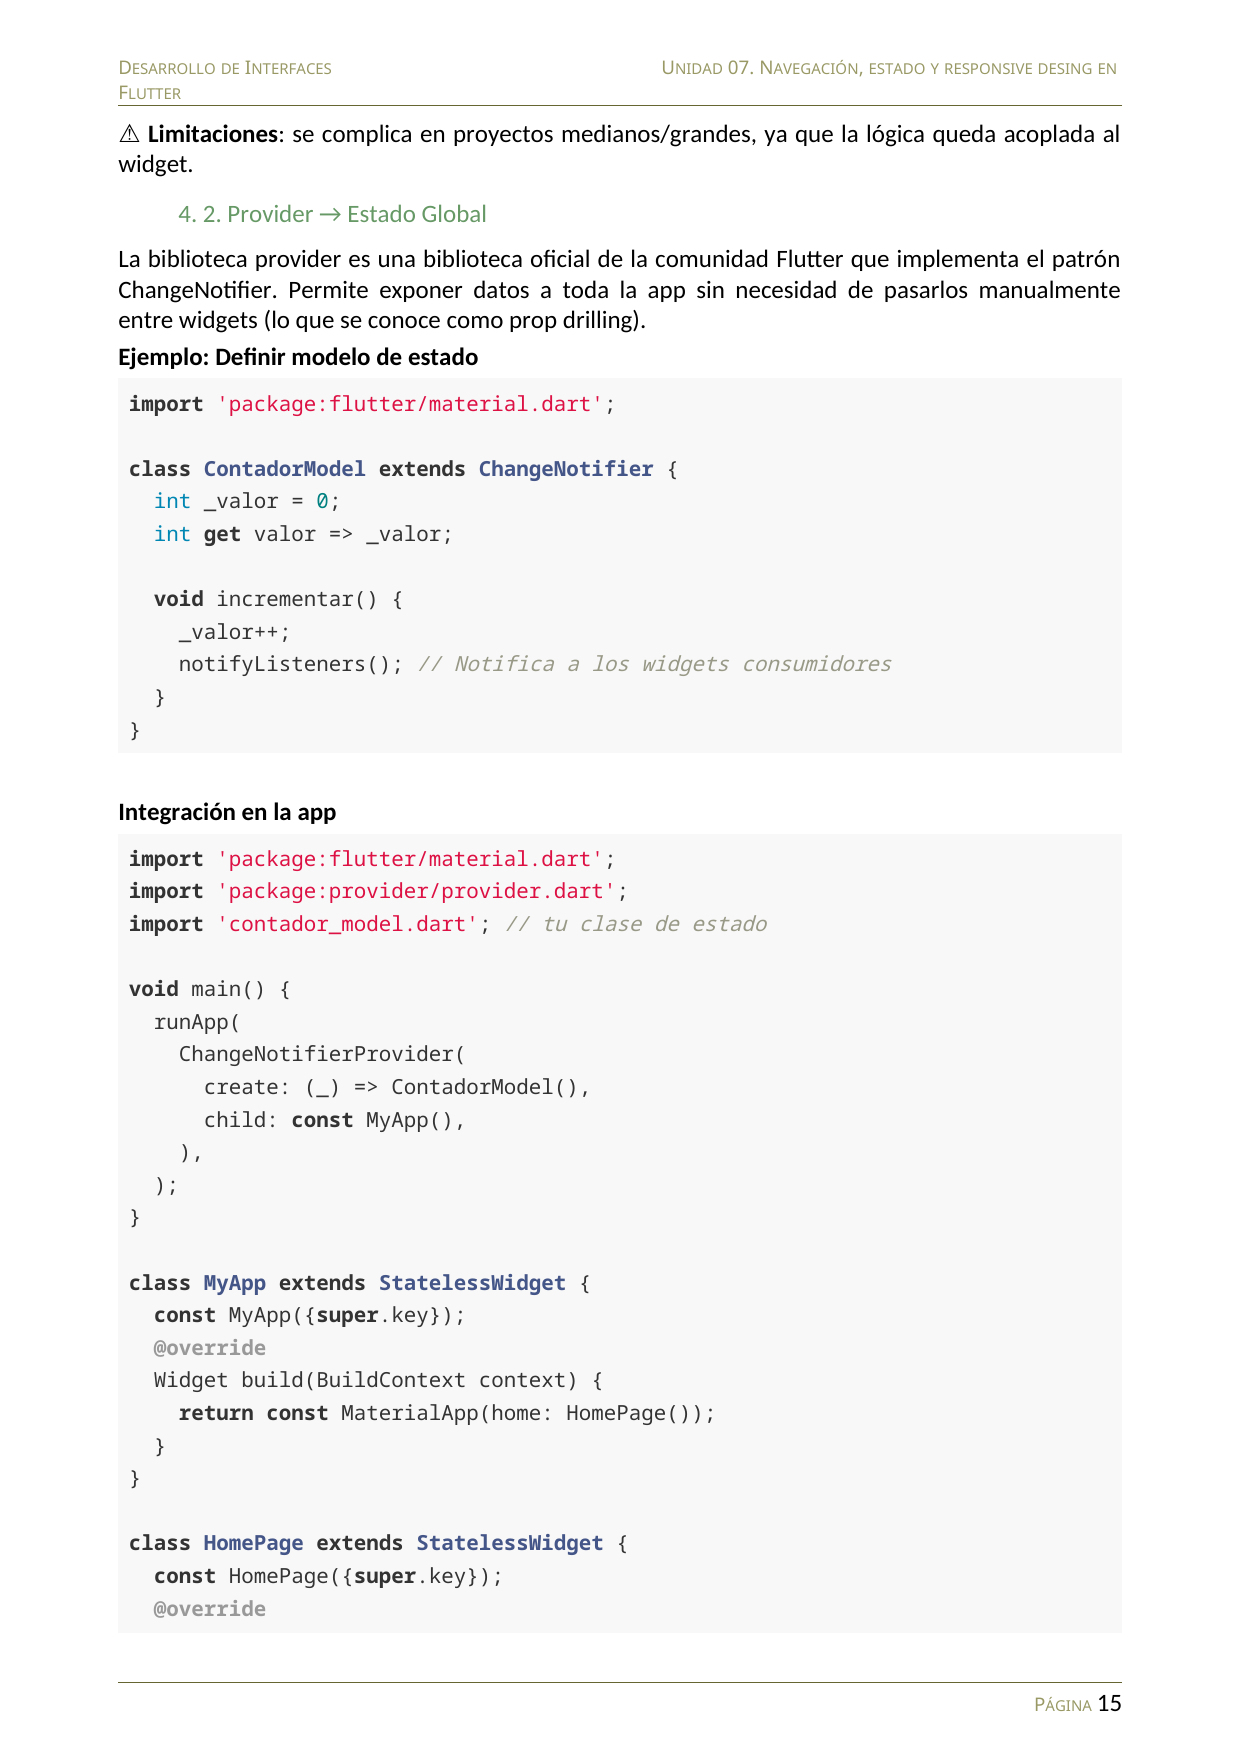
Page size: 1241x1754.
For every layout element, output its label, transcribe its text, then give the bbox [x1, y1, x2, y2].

table_header import 'package:flutter/material.dart'; class ContadorModel extends ChangeNotifier { int _valor = 0; int get valor => _valor; void incrementar() { _valor++; notifyListeners(); // Notifica a los widgets consumidores } } [118, 378, 1122, 753]
text ⚠️ Limitaciones: se complica en proyectos medianos/grandes, ya que la lógica queda acoplada al widget. [118, 118, 1122, 179]
subtitle 4. 2. Provider → Estado Global [178, 198, 1122, 228]
text Integración en la app [118, 796, 1122, 827]
text La biblioteca provider es una biblioteca oficial de la comunidad Flutter que implementa el patrón ChangeNotifier. Permite exponer datos a toda la app sin necesidad de pasarlos manualmente entre widgets (lo que se conoce como prop drilling). [118, 243, 1122, 335]
table_header import 'package:flutter/material.dart'; import 'package:provider/provider.dart'; import 'contador_model.dart'; // tu clase de estado void main() { runApp( ChangeNotifierProvider( create: (_) => ContadorModel(), child: const MyApp(), ), ); } class MyApp extends StatelessWidget { const MyApp({super.key}); @override Widget build(BuildContext context) { return const MaterialApp(home: HomePage()); } } class HomePage extends StatelessWidget { const HomePage({super.key}); @override [118, 834, 1122, 1633]
text Ejemplo: Definir modelo de estado [118, 341, 1122, 372]
